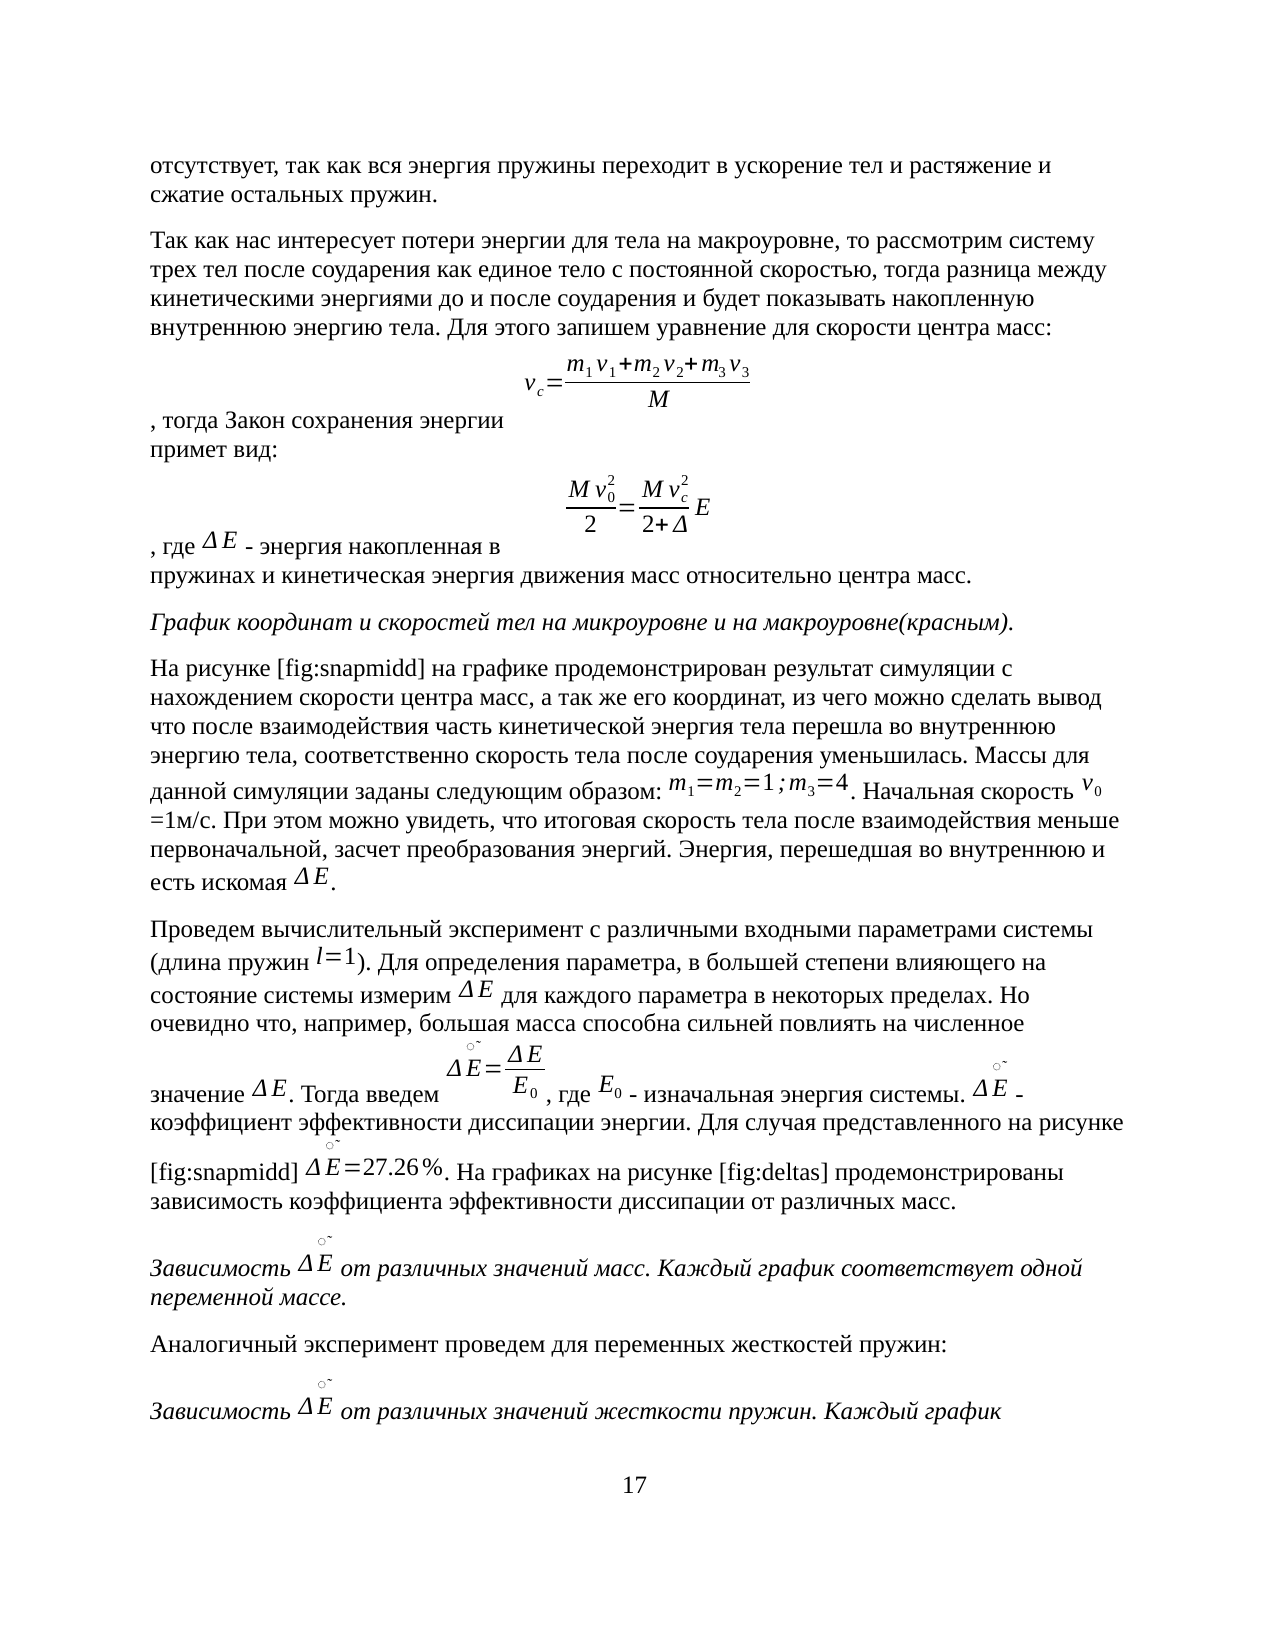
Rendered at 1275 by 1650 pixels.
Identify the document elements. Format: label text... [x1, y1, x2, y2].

text На рисунке [fig:snapmidd] на графике продемонстрирован результат симуляции с нахождением скорости центра масс, а так же его координат, из чего можно сделать вывод что после взаимодействия часть кинетической энергия тела перешла во внутреннюю энергию тела, соответственно скорость тела после соударения уменьшилась. Массы для данной симуляции заданы следующим образом: . Начальная скорость =1м/с. При этом можно увидеть, что итоговая скорость тела после взаимодействия меньше первоначальной, засчет преобразования энергий. Энергия, перешедшая во внутреннюю и есть искомая . [150, 653, 1125, 896]
text , где - энергия накопленная в пружинах и кинетическая энергия движения масс относительно центра масс. [150, 527, 1125, 589]
text Зависимость от различных значений жесткости пружин. Каждый график [150, 1375, 1125, 1425]
text Аналогичный эксперимент проведем для переменных жесткостей пружин: [150, 1329, 1125, 1357]
text , где . Энергия, накопленная первой пружиной отсутствует, так как вся энергия пружины переходит в ускорение тел и растяжение и сжатие остальных пружин. [150, 150, 1125, 207]
text Зависимость от различных значений масс. Каждый график соответствует одной переменной массе. [150, 1232, 1125, 1311]
text , тогда Закон сохранения энергии примет вид: [150, 405, 1125, 462]
text Так как нас интересует потери энергии для тела на макроуровне, то рассмотрим систему трех тел после соударения как единое тело с постоянной скоростью, тогда разница между кинетическими энергиями до и после соударения и будет показывать накопленную внутреннюю энергию тела. Для этого запишем уравнение для скорости центра масс: [150, 225, 1125, 340]
text Проведем вычислительный эксперимент с различными входными параметрами системы (длина пружин ). Для определения параметра, в большей степени влияющего на состояние системы измерим для каждого параметра в некоторых пределах. Но очевидно что, например, большая масса способна сильней повлиять на численное значение . Тогда введем , где - изначальная энергия системы. - коэффициент эффективности диссипации энергии. Для случая представленного на рисунке [fig:snapmidd] . На графиках на рисунке [fig:deltas] продемонстрированы зависимость коэффициента эффективности диссипации от различных масс. [150, 914, 1125, 1214]
text График координат и скоростей тел на микроуровне и на макроуровне(красным). [150, 607, 1125, 636]
